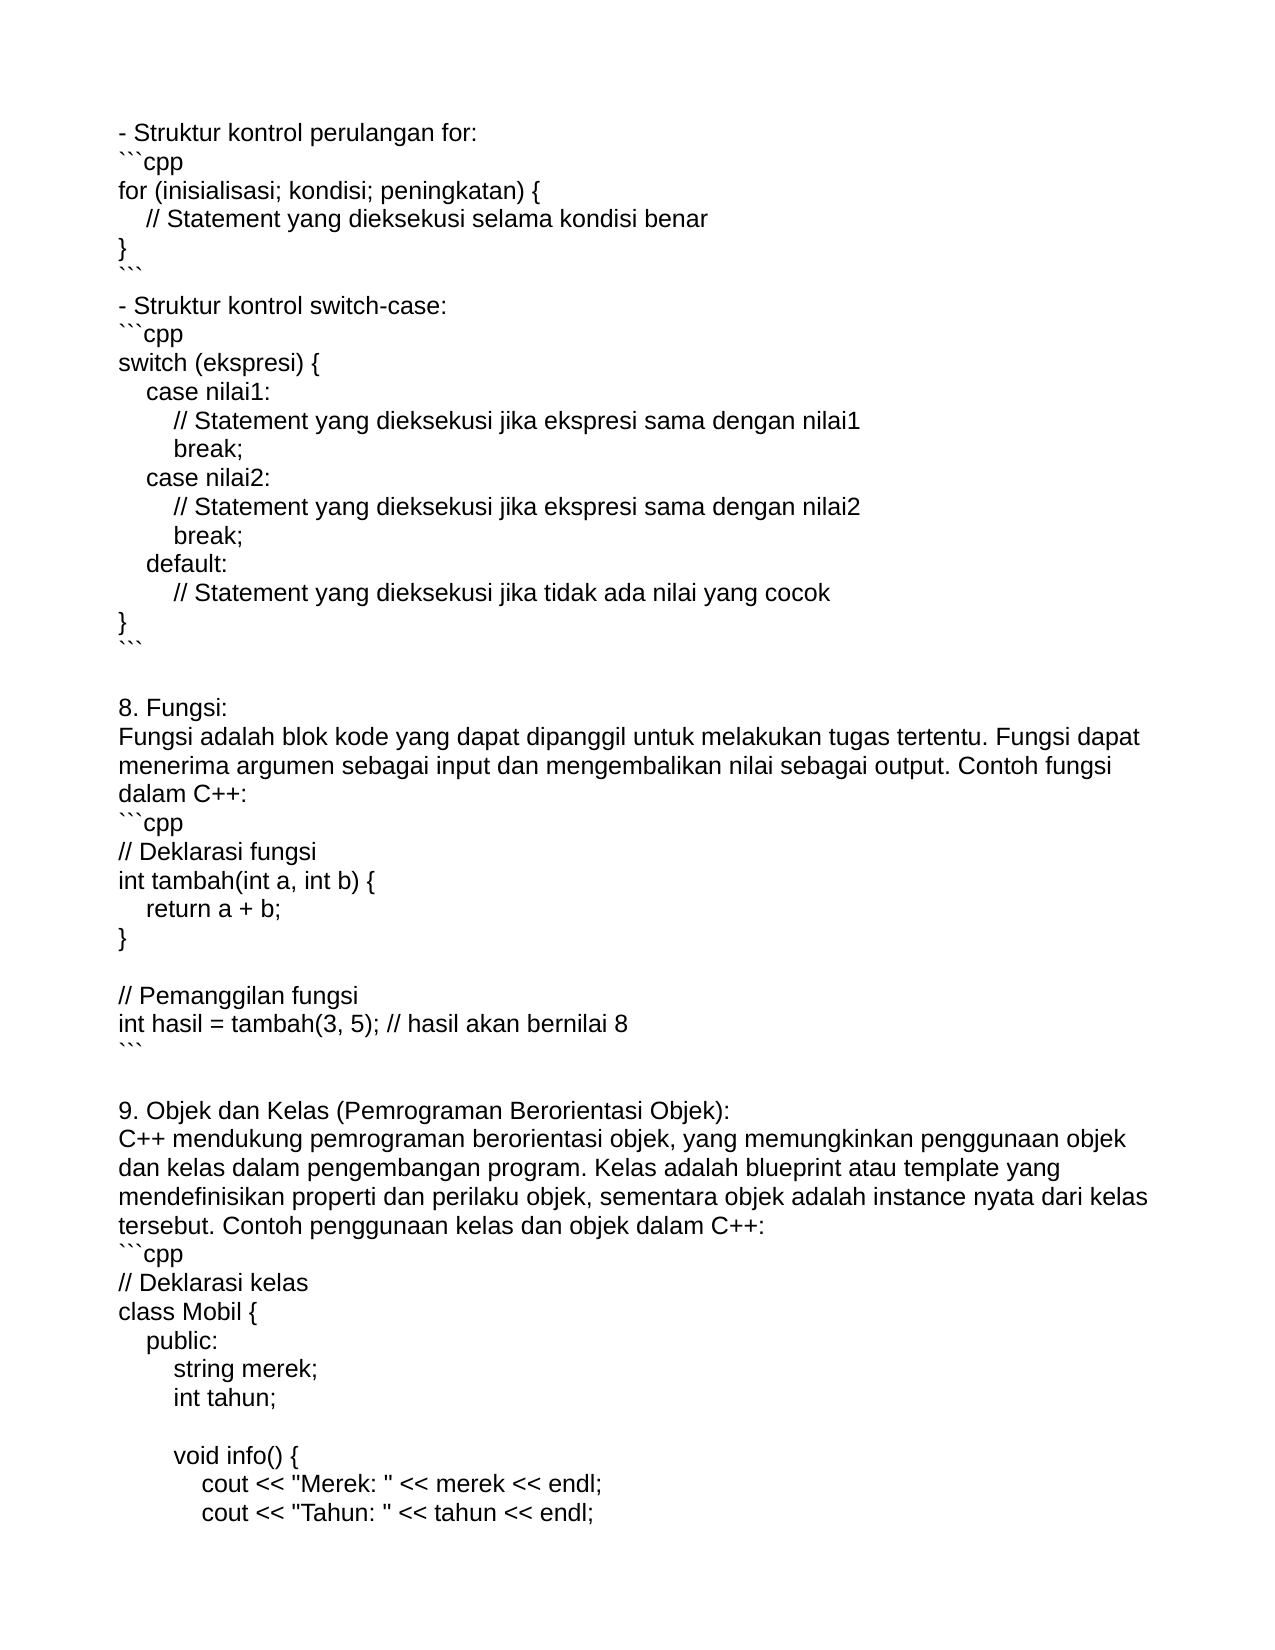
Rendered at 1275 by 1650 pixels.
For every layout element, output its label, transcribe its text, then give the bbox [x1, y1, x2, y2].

text cout << "Merek: " << merek << endl; [118, 1469, 1157, 1498]
text Fungsi adalah blok kode yang dapat dipanggil untuk melakukan tugas tertentu. Fungsi dapat menerima argumen sebagai input dan mengembalikan nilai sebagai output. Contoh fungsi dalam C++: [118, 722, 1157, 808]
text 9. Objek dan Kelas (Pemrograman Berorientasi Objek): [118, 1096, 1157, 1124]
text // Pemanggilan fungsi [118, 981, 1157, 1009]
text } [118, 923, 1157, 952]
text int tambah(int a, int b) { [118, 866, 1157, 894]
text ``` [118, 1038, 1157, 1067]
text - Struktur kontrol switch-case: [118, 291, 1157, 319]
text // Statement yang dieksekusi jika ekspresi sama dengan nilai2 [118, 492, 1157, 521]
text // Deklarasi kelas [118, 1268, 1157, 1297]
text void info() { [118, 1441, 1157, 1469]
text } [118, 607, 1157, 636]
text // Statement yang dieksekusi jika tidak ada nilai yang cocok [118, 578, 1157, 607]
text C++ mendukung pemrograman berorientasi objek, yang memungkinkan penggunaan objek dan kelas dalam pengembangan program. Kelas adalah blueprint atau template yang mendefinisikan properti dan perilaku objek, sementara objek adalah instance nyata dari kelas tersebut. Contoh penggunaan kelas dan objek dalam C++: [118, 1124, 1157, 1239]
text cout << "Tahun: " << tahun << endl; [118, 1498, 1157, 1527]
text 8. Fungsi: [118, 693, 1157, 722]
text // Statement yang dieksekusi selama kondisi benar [118, 204, 1157, 233]
text ```cpp [118, 1239, 1157, 1268]
text ``` [118, 262, 1157, 291]
text ``` [118, 636, 1157, 664]
text int tahun; [118, 1383, 1157, 1412]
text class Mobil { [118, 1297, 1157, 1326]
text // Statement yang dieksekusi jika ekspresi sama dengan nilai1 [118, 406, 1157, 434]
text } [118, 233, 1157, 262]
text ```cpp [118, 319, 1157, 348]
text for (inisialisasi; kondisi; peningkatan) { [118, 176, 1157, 204]
text case nilai2: [118, 463, 1157, 492]
text ```cpp [118, 808, 1157, 837]
text default: [118, 549, 1157, 578]
text string merek; [118, 1354, 1157, 1383]
text public: [118, 1326, 1157, 1354]
text return a + b; [118, 894, 1157, 923]
text break; [118, 521, 1157, 549]
text - Struktur kontrol perulangan for: [118, 118, 1157, 147]
text case nilai1: [118, 377, 1157, 406]
text switch (ekspresi) { [118, 348, 1157, 377]
text break; [118, 434, 1157, 463]
text int hasil = tambah(3, 5); // hasil akan bernilai 8 [118, 1009, 1157, 1038]
text // Deklarasi fungsi [118, 837, 1157, 866]
text ```cpp [118, 147, 1157, 176]
